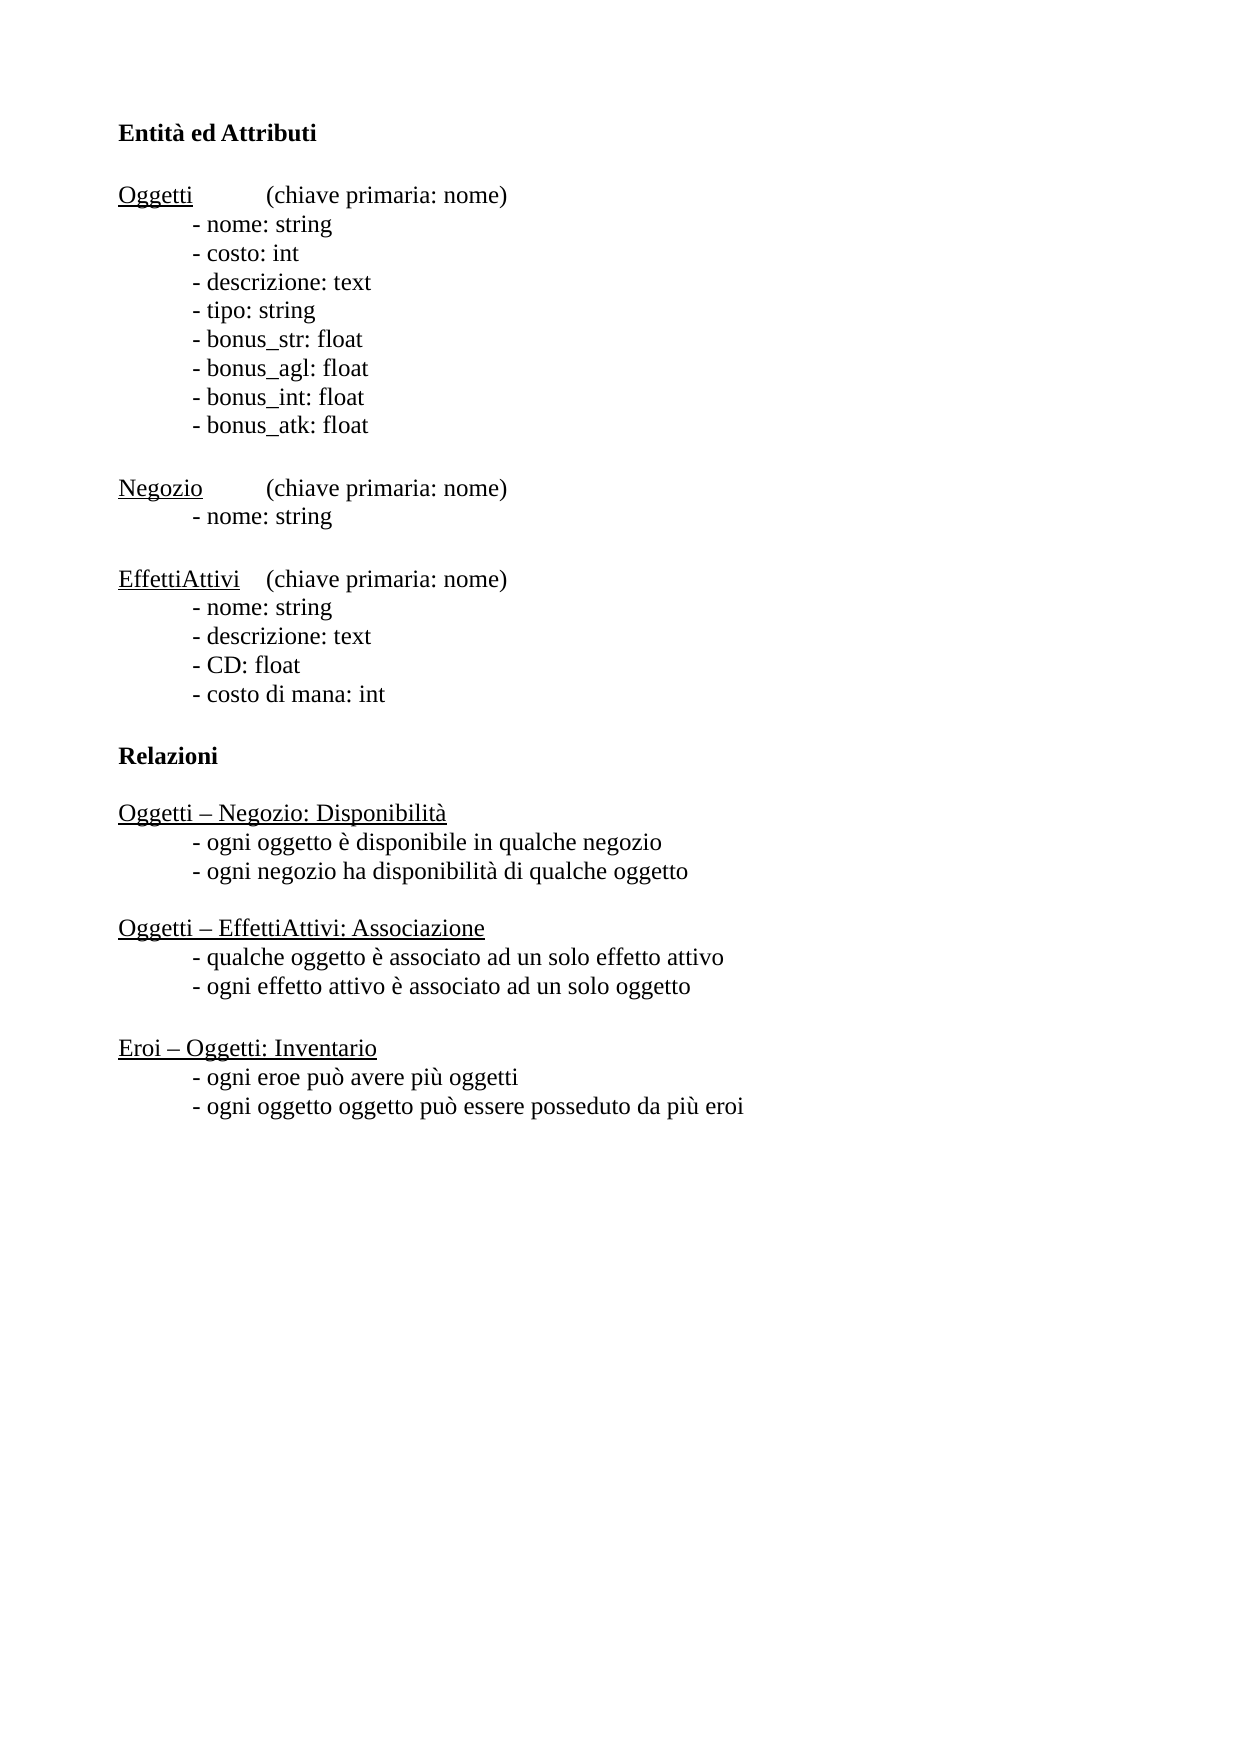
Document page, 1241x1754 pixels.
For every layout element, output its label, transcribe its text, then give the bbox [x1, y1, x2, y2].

text Oggetti (chiave primaria: nome) [118, 180, 1122, 209]
text - bonus_str: float [118, 324, 1122, 353]
text - bonus_agl: float [118, 353, 1122, 382]
text - nome: string [118, 209, 1122, 238]
text - costo: int [118, 238, 1122, 267]
text - ogni oggetto oggetto può essere posseduto da più eroi [118, 1091, 1122, 1119]
text - nome: string [118, 592, 1122, 621]
text Relazioni [118, 741, 1122, 770]
text Entità ed Attributi [118, 118, 1122, 147]
text - bonus_int: float [118, 382, 1122, 410]
text - nome: string [118, 501, 1122, 530]
text - ogni eroe può avere più oggetti [118, 1062, 1122, 1091]
text EffettiAttivi (chiave primaria: nome) [118, 564, 1122, 592]
text - descrizione: text [118, 621, 1122, 650]
text - qualche oggetto è associato ad un solo effetto attivo [118, 942, 1122, 971]
text Oggetti – Negozio: Disponibilità [118, 798, 1122, 827]
text - descrizione: text [118, 267, 1122, 295]
text Eroi – Oggetti: Inventario [118, 1033, 1122, 1062]
text - ogni effetto attivo è associato ad un solo oggetto [118, 971, 1122, 1000]
text Negozio (chiave primaria: nome) [118, 473, 1122, 501]
text - CD: float [118, 650, 1122, 679]
text - costo di mana: int [118, 679, 1122, 707]
text Oggetti – EffettiAttivi: Associazione [118, 913, 1122, 942]
text - bonus_atk: float [118, 410, 1122, 439]
text - ogni negozio ha disponibilità di qualche oggetto [118, 856, 1122, 885]
text - tipo: string [118, 295, 1122, 324]
text - ogni oggetto è disponibile in qualche negozio [118, 827, 1122, 856]
